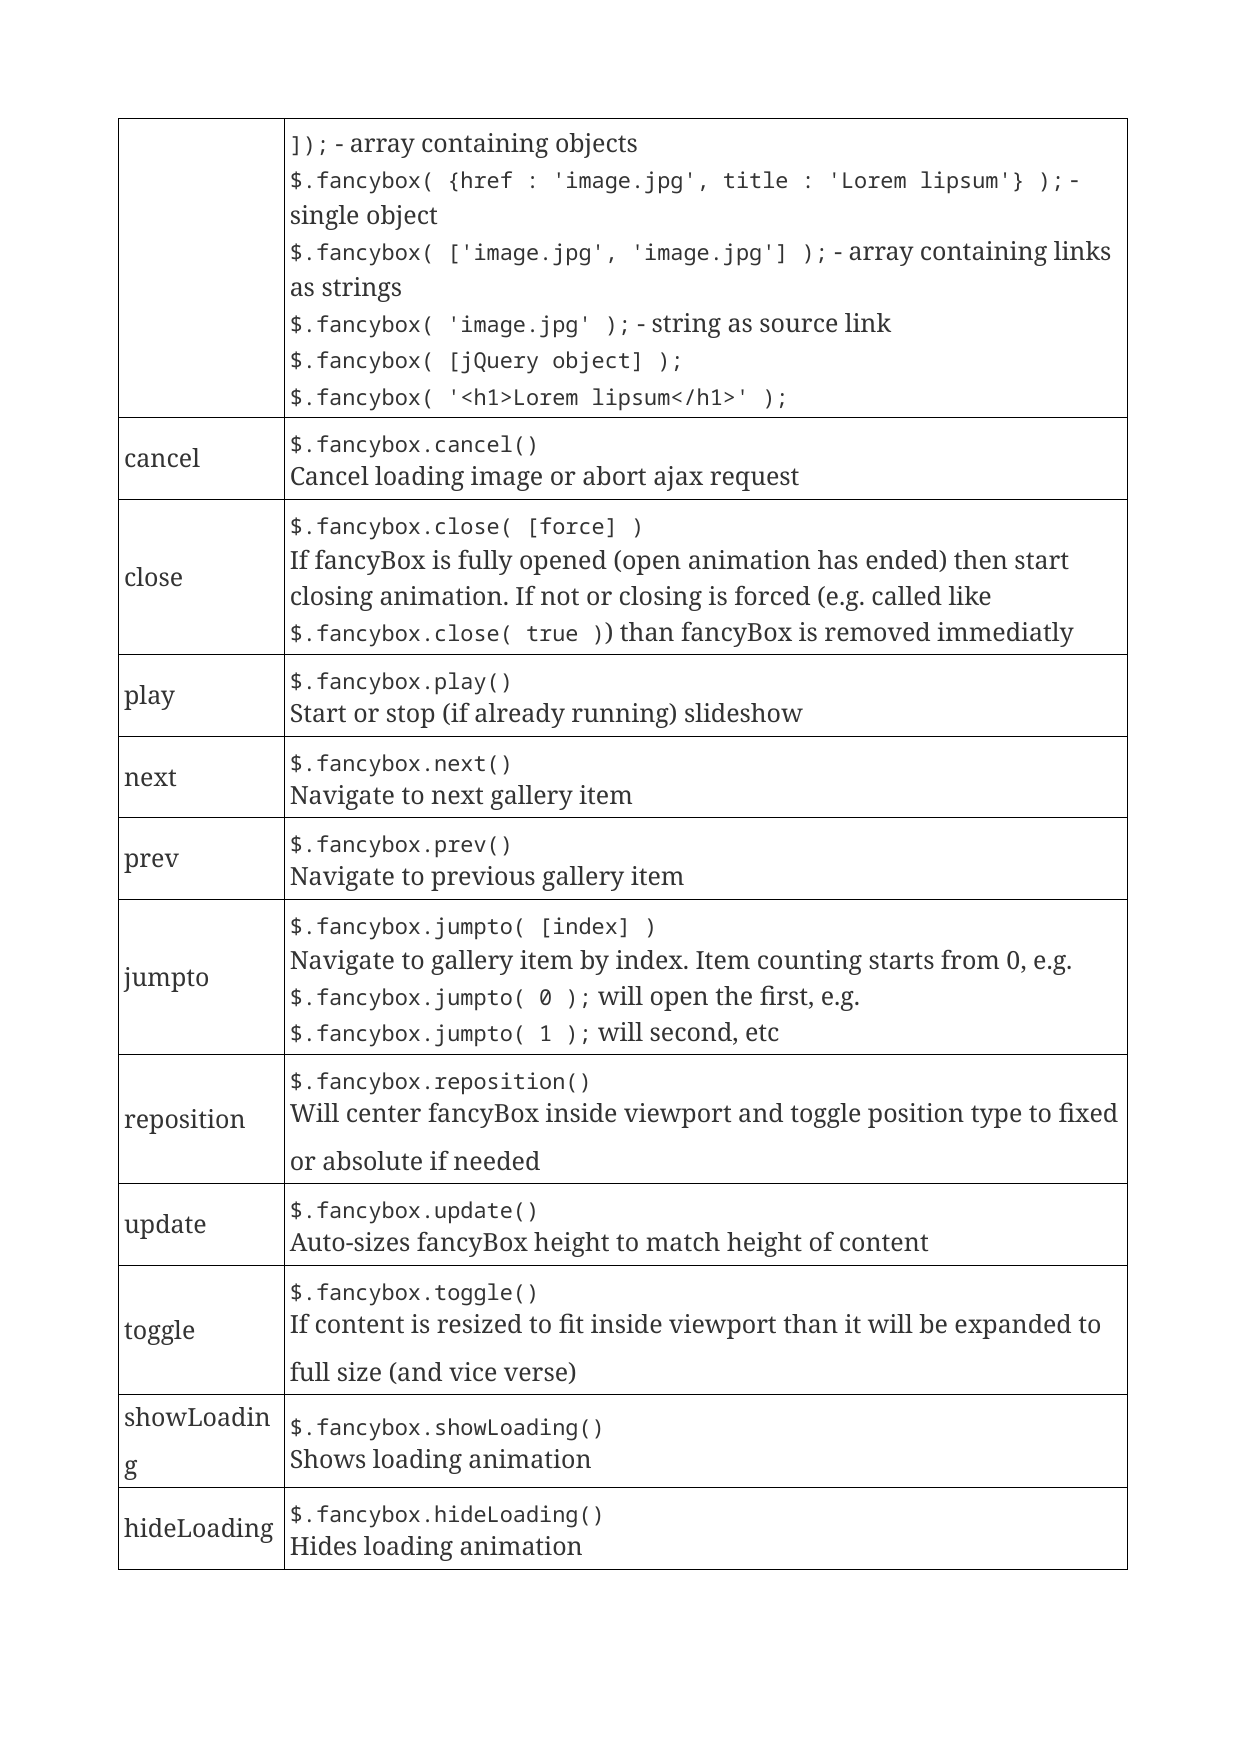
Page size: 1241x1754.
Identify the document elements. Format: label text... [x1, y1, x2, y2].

table_cell play [119, 655, 284, 736]
table_cell showLoading [119, 1395, 284, 1487]
table_cell prev [119, 818, 284, 899]
table_cell [119, 119, 284, 417]
table_cell $.fancybox.close( [force] ) If fancyBox is fully opened (open animation has ended) then start closing animation. If not or closing is forced (e.g. called like $.fancybox.close( true )) than fancyBox is removed immediatly [285, 500, 1127, 654]
table_cell close [119, 500, 284, 654]
table_cell toggle [119, 1266, 284, 1394]
table_cell $.fancybox.cancel() Cancel loading image or abort ajax request [285, 418, 1127, 499]
table_cell reposition [119, 1055, 284, 1183]
table_cell next [119, 737, 284, 817]
table_cell $.fancybox.toggle() If content is resized to fit inside viewport than it will be expanded to full size (and vice verse) [285, 1266, 1127, 1394]
table_cell jumpto [119, 900, 284, 1054]
table_cell cancel [119, 418, 284, 499]
table_cell $.fancybox.reposition() Will center fancyBox inside viewport and toggle position type to fixed or absolute if needed [285, 1055, 1127, 1183]
table_cell ]); - array containing objects $.fancybox( {href : 'image.jpg', title : 'Lorem lipsum'} ); - single object $.fancybox( ['image.jpg', 'image.jpg'] ); - array containing links as strings $.fancybox( 'image.jpg' ); - string as source link $.fancybox( [jQuery object] ); $.fancybox( '<h1>Lorem lipsum</h1>' ); [285, 119, 1127, 417]
table_cell update [119, 1184, 284, 1265]
table_cell $.fancybox.prev() Navigate to previous gallery item [285, 818, 1127, 899]
table_cell $.fancybox.hideLoading() Hides loading animation [285, 1488, 1127, 1569]
table_cell $.fancybox.showLoading() Shows loading animation [285, 1395, 1127, 1487]
table_cell $.fancybox.play() Start or stop (if already running) slideshow [285, 655, 1127, 736]
table_cell $.fancybox.next() Navigate to next gallery item [285, 737, 1127, 817]
table_cell hideLoading [119, 1488, 284, 1569]
table_cell $.fancybox.jumpto( [index] ) Navigate to gallery item by index. Item counting starts from 0, e.g. $.fancybox.jumpto( 0 ); will open the first, e.g. $.fancybox.jumpto( 1 ); will second, etc [285, 900, 1127, 1054]
table_cell $.fancybox.update() Auto-sizes fancyBox height to match height of content [285, 1184, 1127, 1265]
